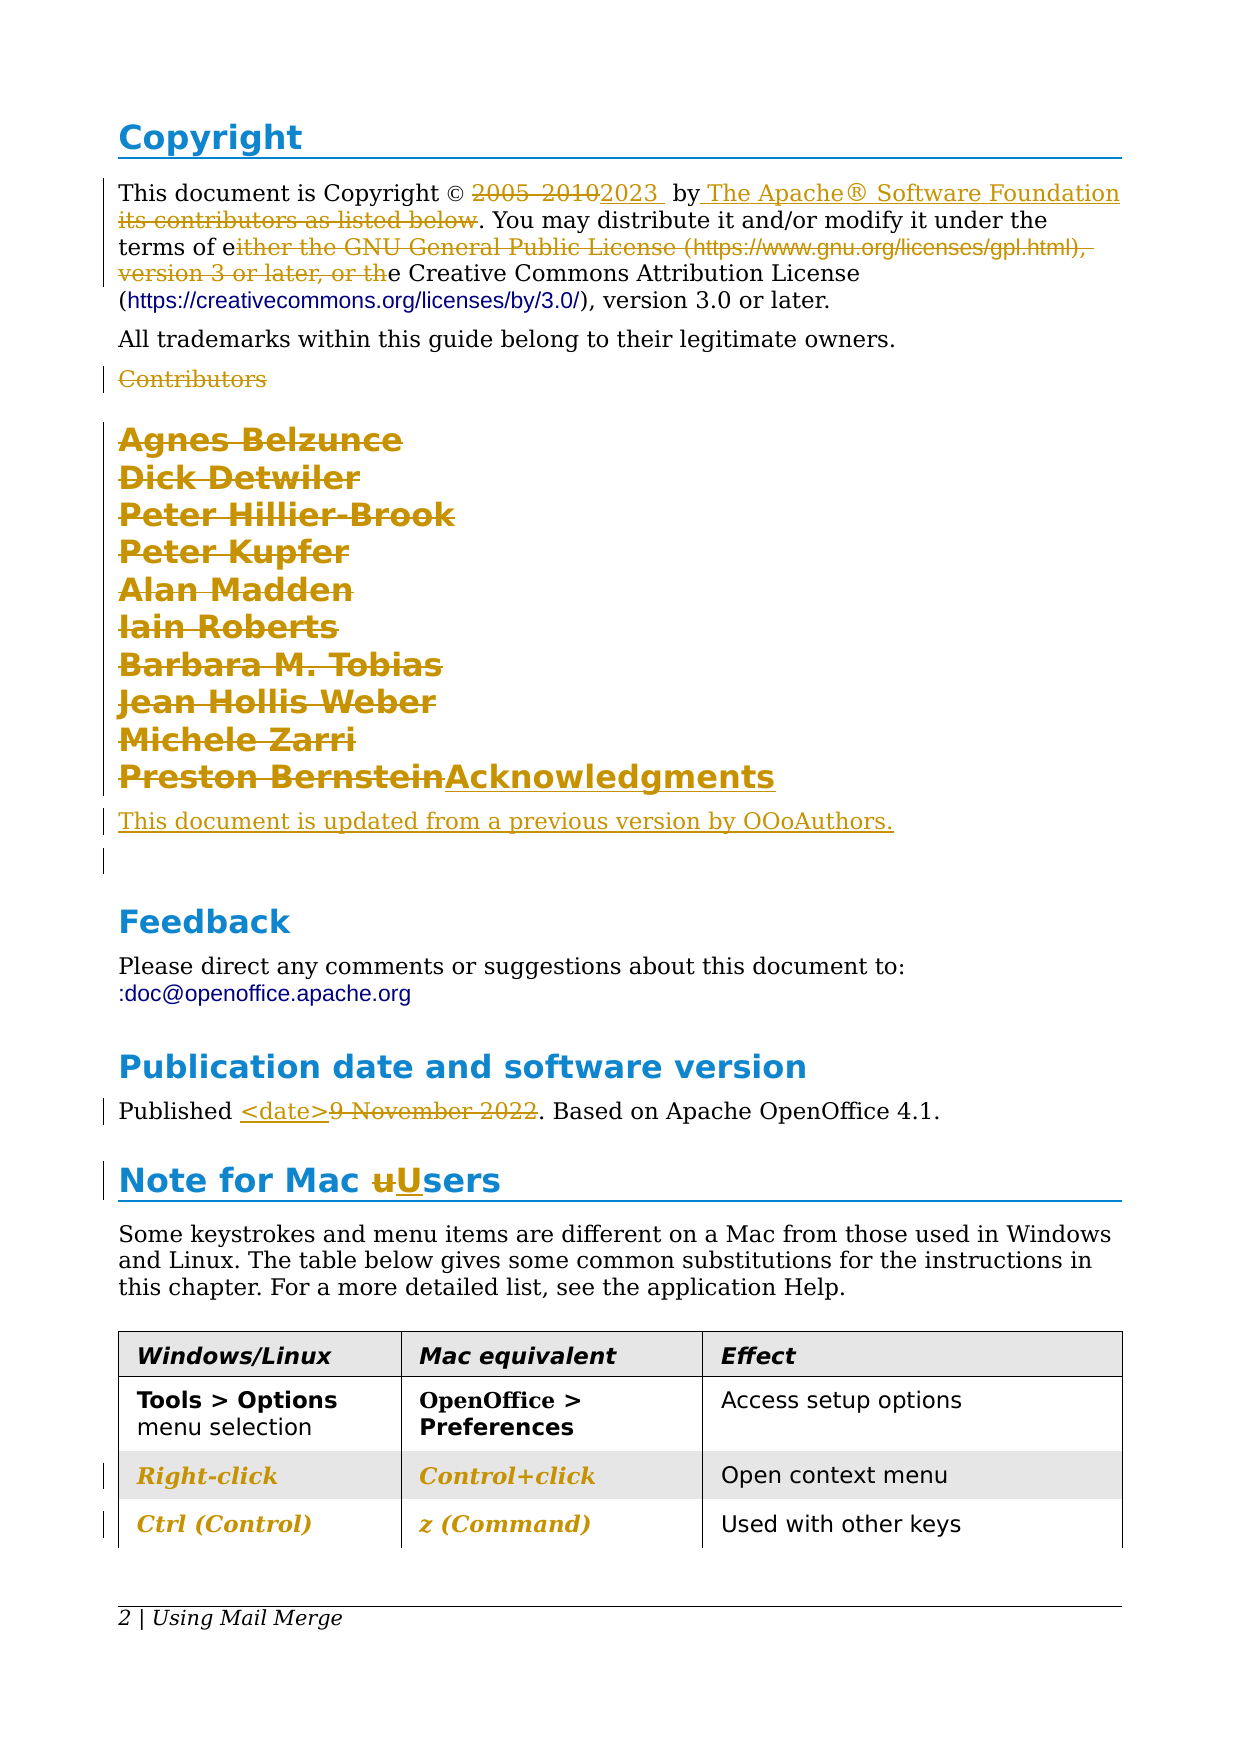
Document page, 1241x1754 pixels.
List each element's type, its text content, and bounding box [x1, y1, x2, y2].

table_header Mac equivalent [402, 1332, 702, 1376]
table_cell Used with other keys [703, 1500, 1122, 1548]
text All trademarks within this guide belong to their legitimate owners. [118, 327, 1122, 353]
table_cell OpenOffice > Preferences [402, 1377, 702, 1451]
table_cell Right-click [119, 1451, 401, 1499]
text This document is updated from a previous version by OOoAuthors. [118, 808, 1122, 835]
text Please direct any comments or suggestions about this document to: :doc@openoffice.apache.org [118, 953, 1122, 1006]
table_header Windows/Linux [119, 1332, 401, 1376]
subtitle Note for Mac Users [118, 1161, 1122, 1200]
text Feedback [118, 904, 1122, 941]
table_cell Open context menu [703, 1451, 1122, 1499]
table_header Effect [703, 1332, 1122, 1376]
text Published <date>. Based on Apache OpenOffice 4.1. [118, 1098, 1122, 1125]
text Some keystrokes and menu items are different on a Mac from those used in Windows and Linux. The table below gives some common substitutions for the instructions in this chapter. For a more detailed list, see the application Help. [118, 1221, 1122, 1301]
subtitle Copyright [118, 118, 1122, 157]
table_cell Control+click [402, 1451, 702, 1499]
text This document is Copyright © 2023 by The Apache® Software Foundation . You may distribute it and/or modify it under the terms of ee Creative Commons Attribution License (https://creativecommons.org/licenses/by/3.0/), version 3.0 or later. [118, 178, 1122, 314]
text Acknowledgments [118, 366, 1122, 796]
table_cell Access setup options [703, 1377, 1122, 1451]
table_cell Ctrl (Control) [119, 1500, 401, 1548]
table_cell Tools > Options menu selection [119, 1377, 401, 1451]
table_cell z (Command) [402, 1500, 702, 1548]
text Publication date and software version [118, 1048, 1122, 1086]
